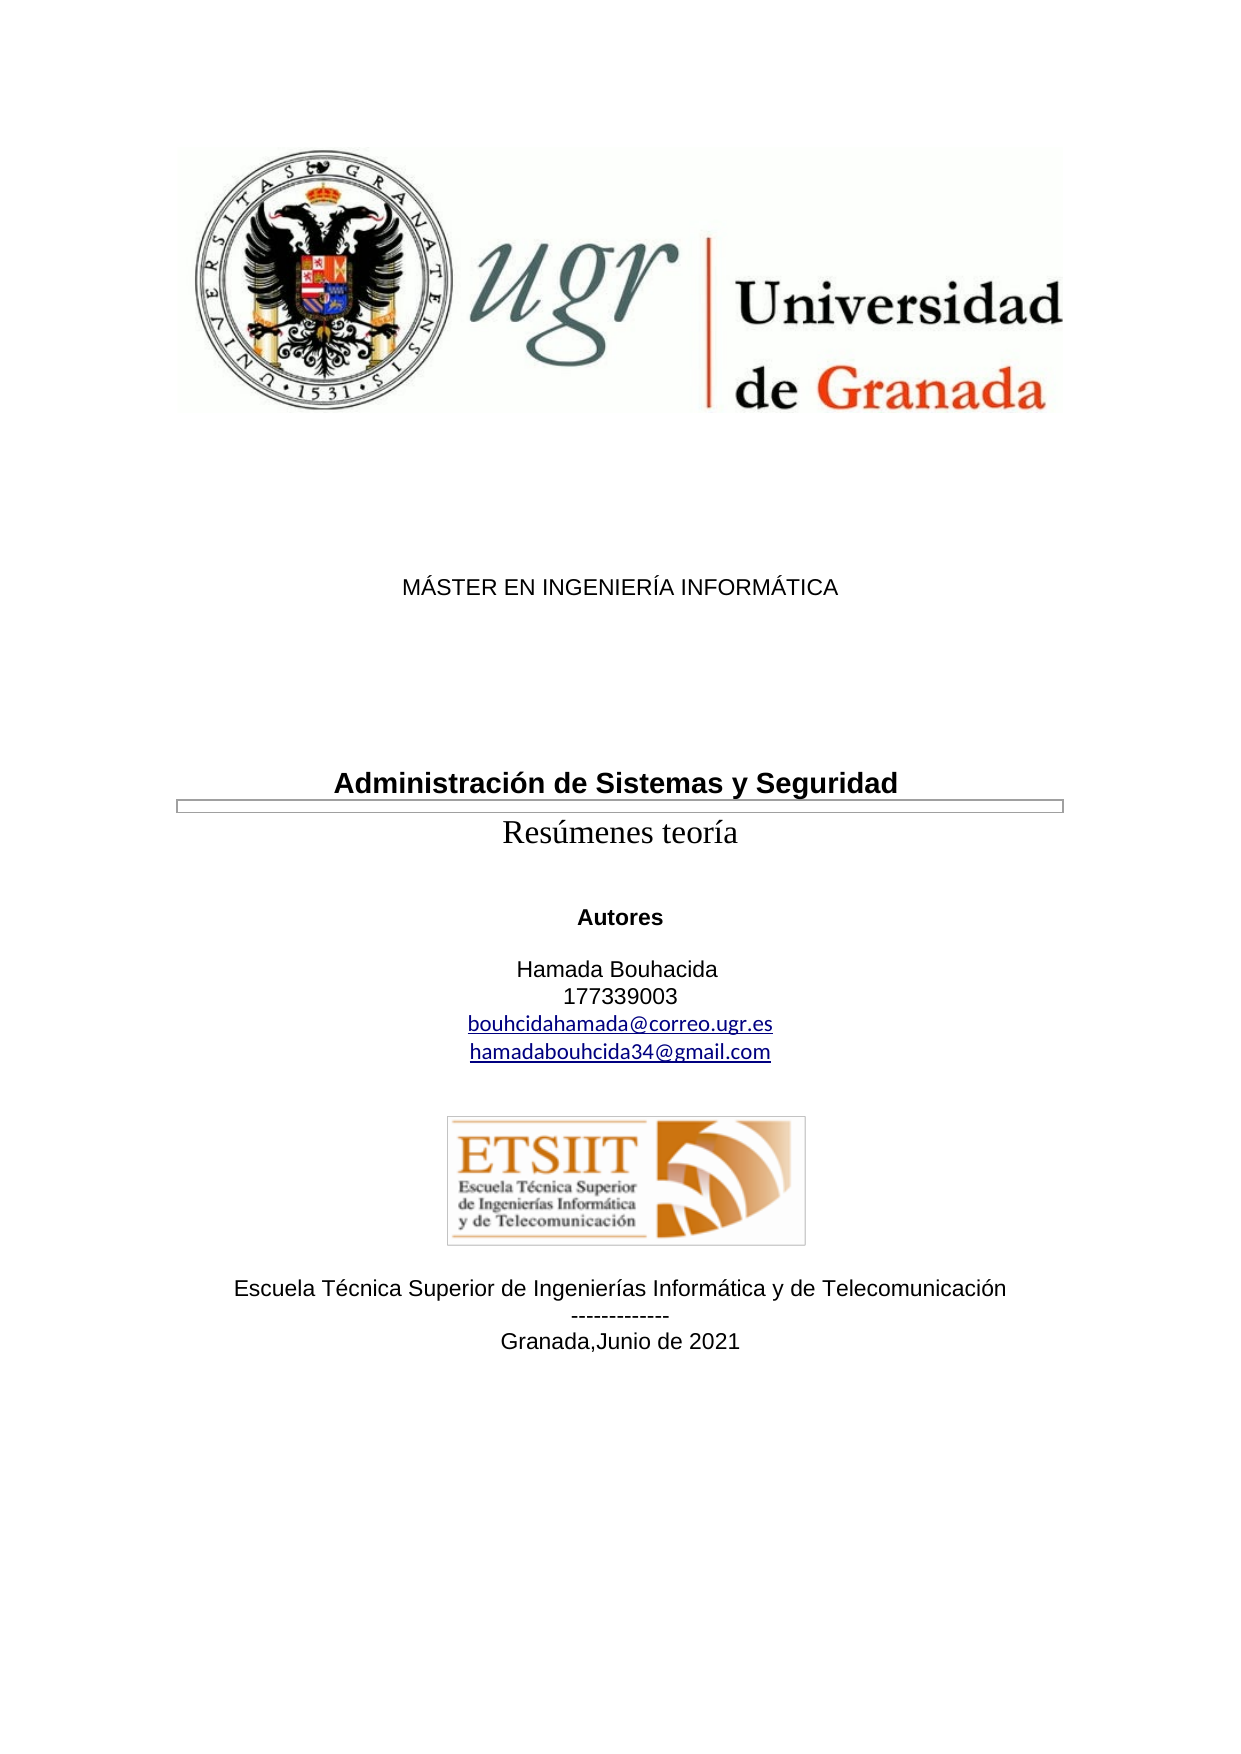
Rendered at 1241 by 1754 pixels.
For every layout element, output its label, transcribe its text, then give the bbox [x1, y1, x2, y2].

text hamadabouhcida34@gmail.com [177, 1037, 1063, 1065]
text Granada,Junio de 2021 [177, 1328, 1063, 1354]
text Autores [177, 903, 1063, 930]
text ------------- [177, 1302, 1063, 1328]
text Resúmenes teoría [177, 813, 1063, 851]
text Administración de Sistemas y Seguridad [177, 766, 1063, 799]
text 177339003 [177, 983, 1063, 1009]
text MÁSTER EN INGENIERÍA INFORMÁTICA [177, 574, 1063, 600]
text Hamada Bouhacida [177, 956, 1063, 983]
text Escuela Técnica Superior de Ingenierías Informática y de Telecomunicación [177, 1275, 1063, 1302]
text bouhcidahamada@correo.ugr.es [177, 1009, 1063, 1037]
